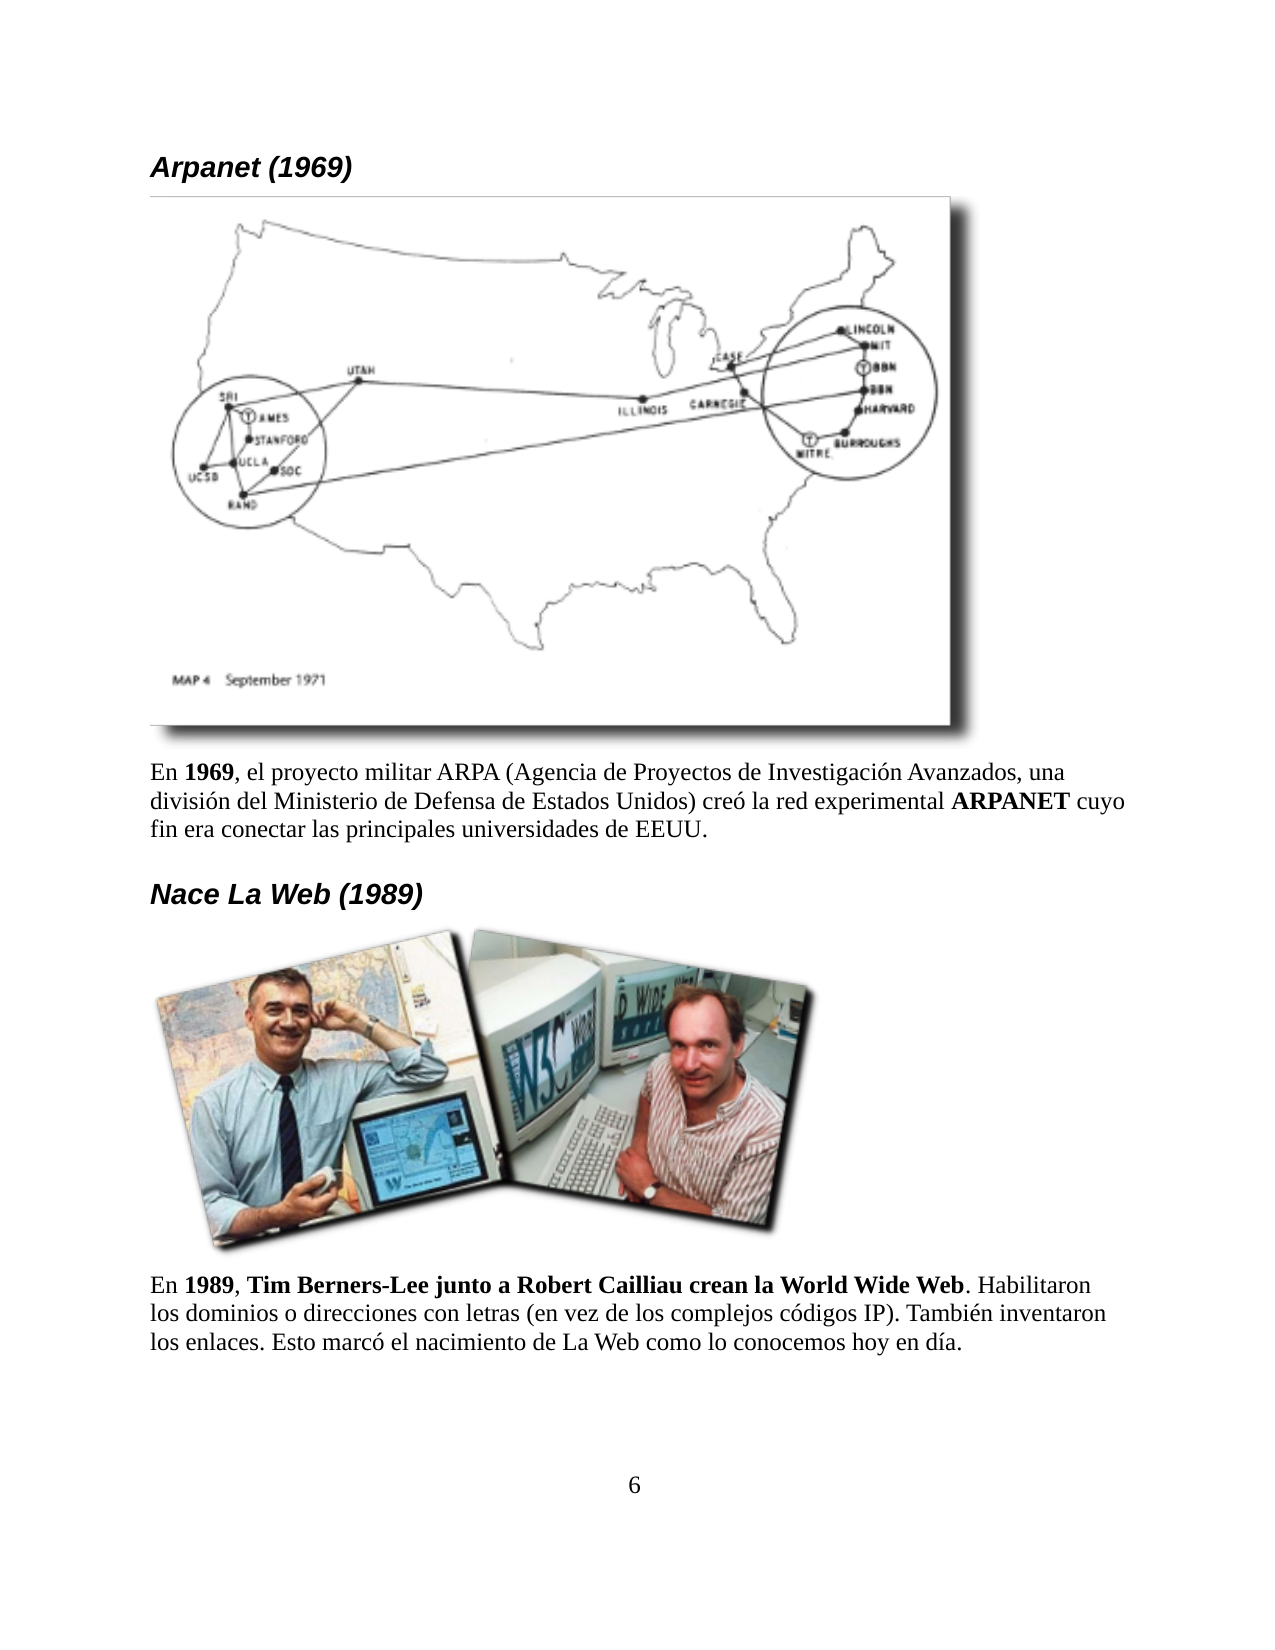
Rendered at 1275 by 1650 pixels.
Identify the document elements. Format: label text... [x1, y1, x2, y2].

subtitle Nace La Web (1989) [150, 877, 1125, 911]
picture [150, 923, 823, 1261]
text En 1989, Tim Berners-Lee junto a Robert Cailliau crean la World Wide Web. Habilitaron los dominios o direcciones con letras (en vez de los complejos códigos IP). También inventaron los enlaces. Esto marcó el nacimiento de La Web como lo conocemos hoy en día. [150, 1270, 1125, 1356]
picture [150, 196, 980, 749]
subtitle Arpanet (1969) [150, 150, 1125, 183]
text En 1969, el proyecto militar ARPA (Agencia de Proyectos de Investigación Avanzados, una división del Ministerio de Defensa de Estados Unidos) creó la red experimental ARPANET cuyo fin era conectar las principales universidades de EEUU. [150, 757, 1125, 843]
